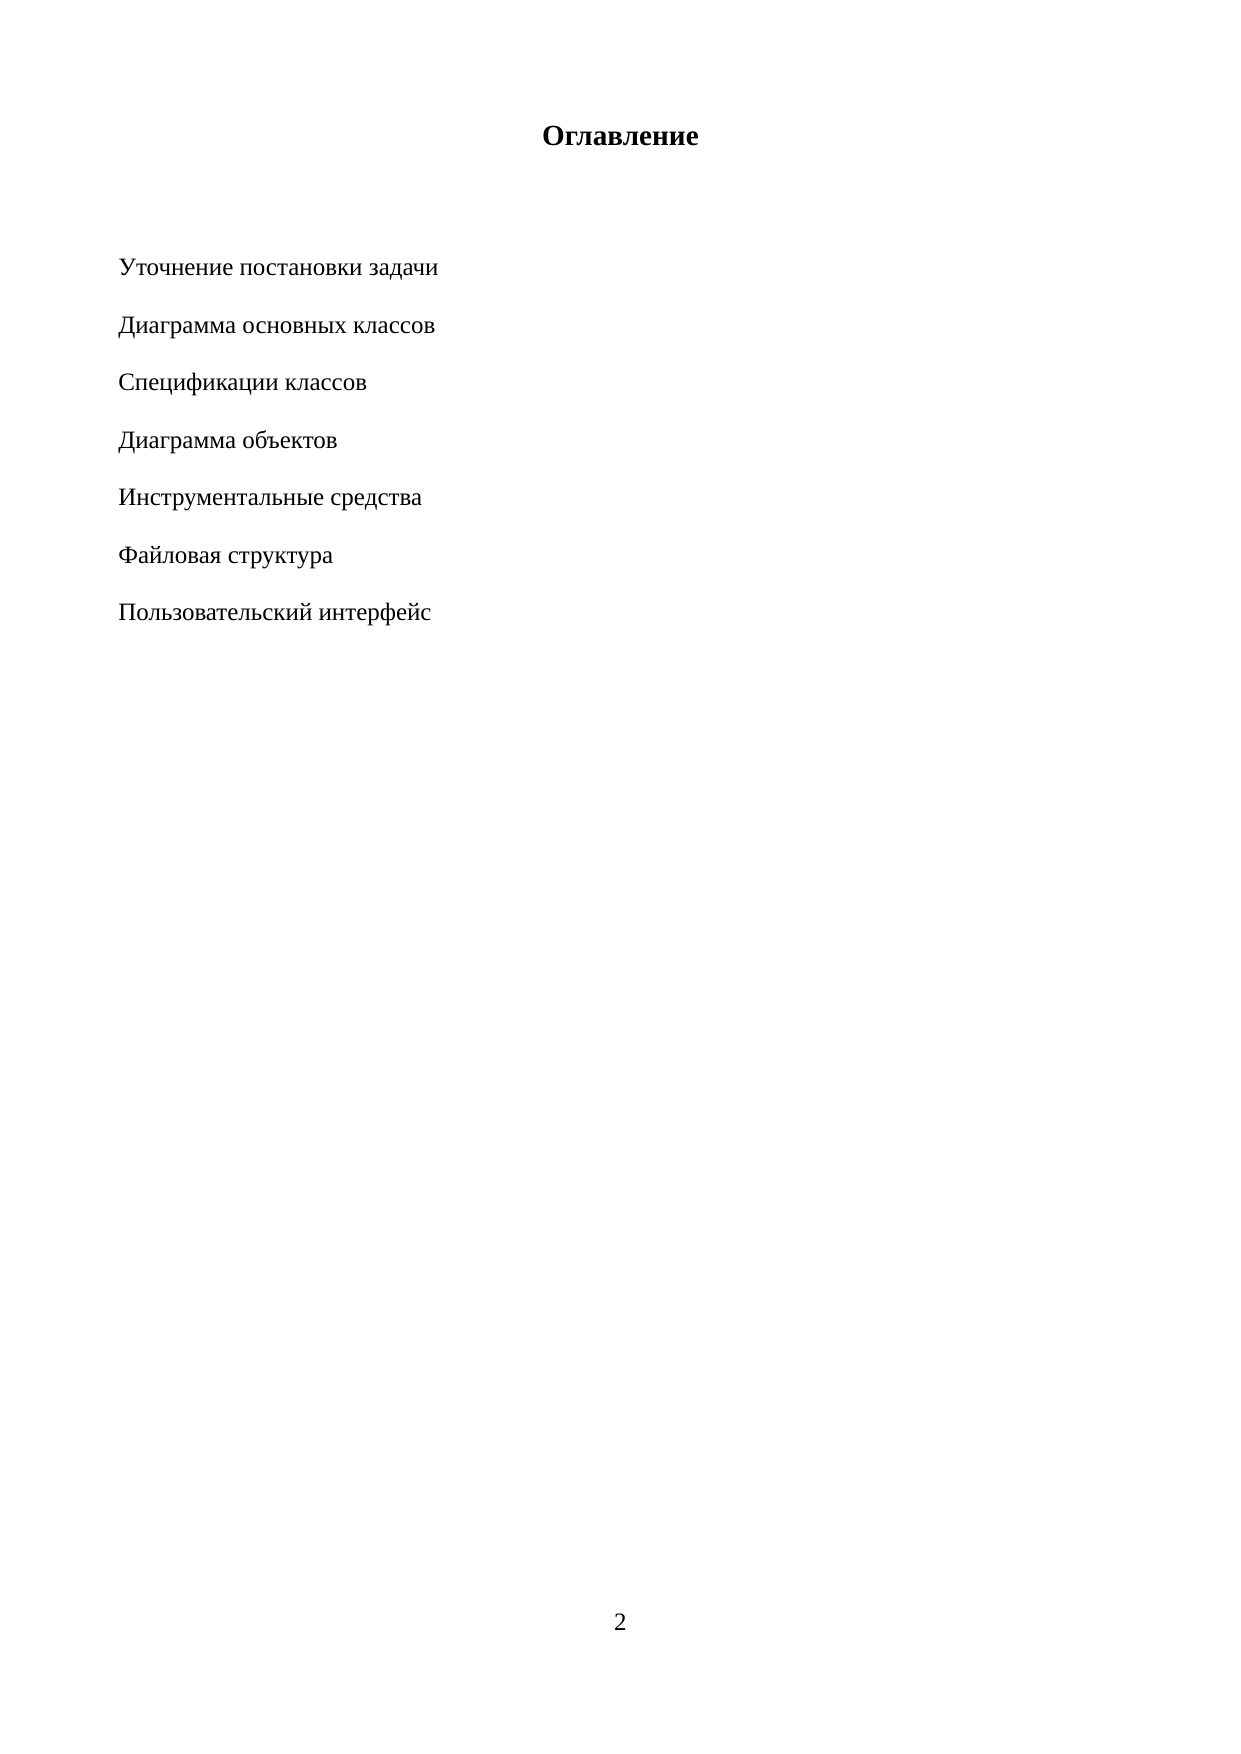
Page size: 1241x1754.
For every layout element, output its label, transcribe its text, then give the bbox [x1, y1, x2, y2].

text Уточнение постановки задачи [118, 252, 1122, 281]
text Инструментальные средства [118, 482, 1122, 511]
text Диаграмма объектов [118, 425, 1122, 453]
text Спецификации классов [118, 367, 1122, 396]
text Оглавление [118, 118, 1122, 152]
text Пользовательский интерфейс [118, 597, 1122, 626]
text Файловая структура [118, 540, 1122, 568]
text Диаграмма основных классов [118, 310, 1122, 338]
